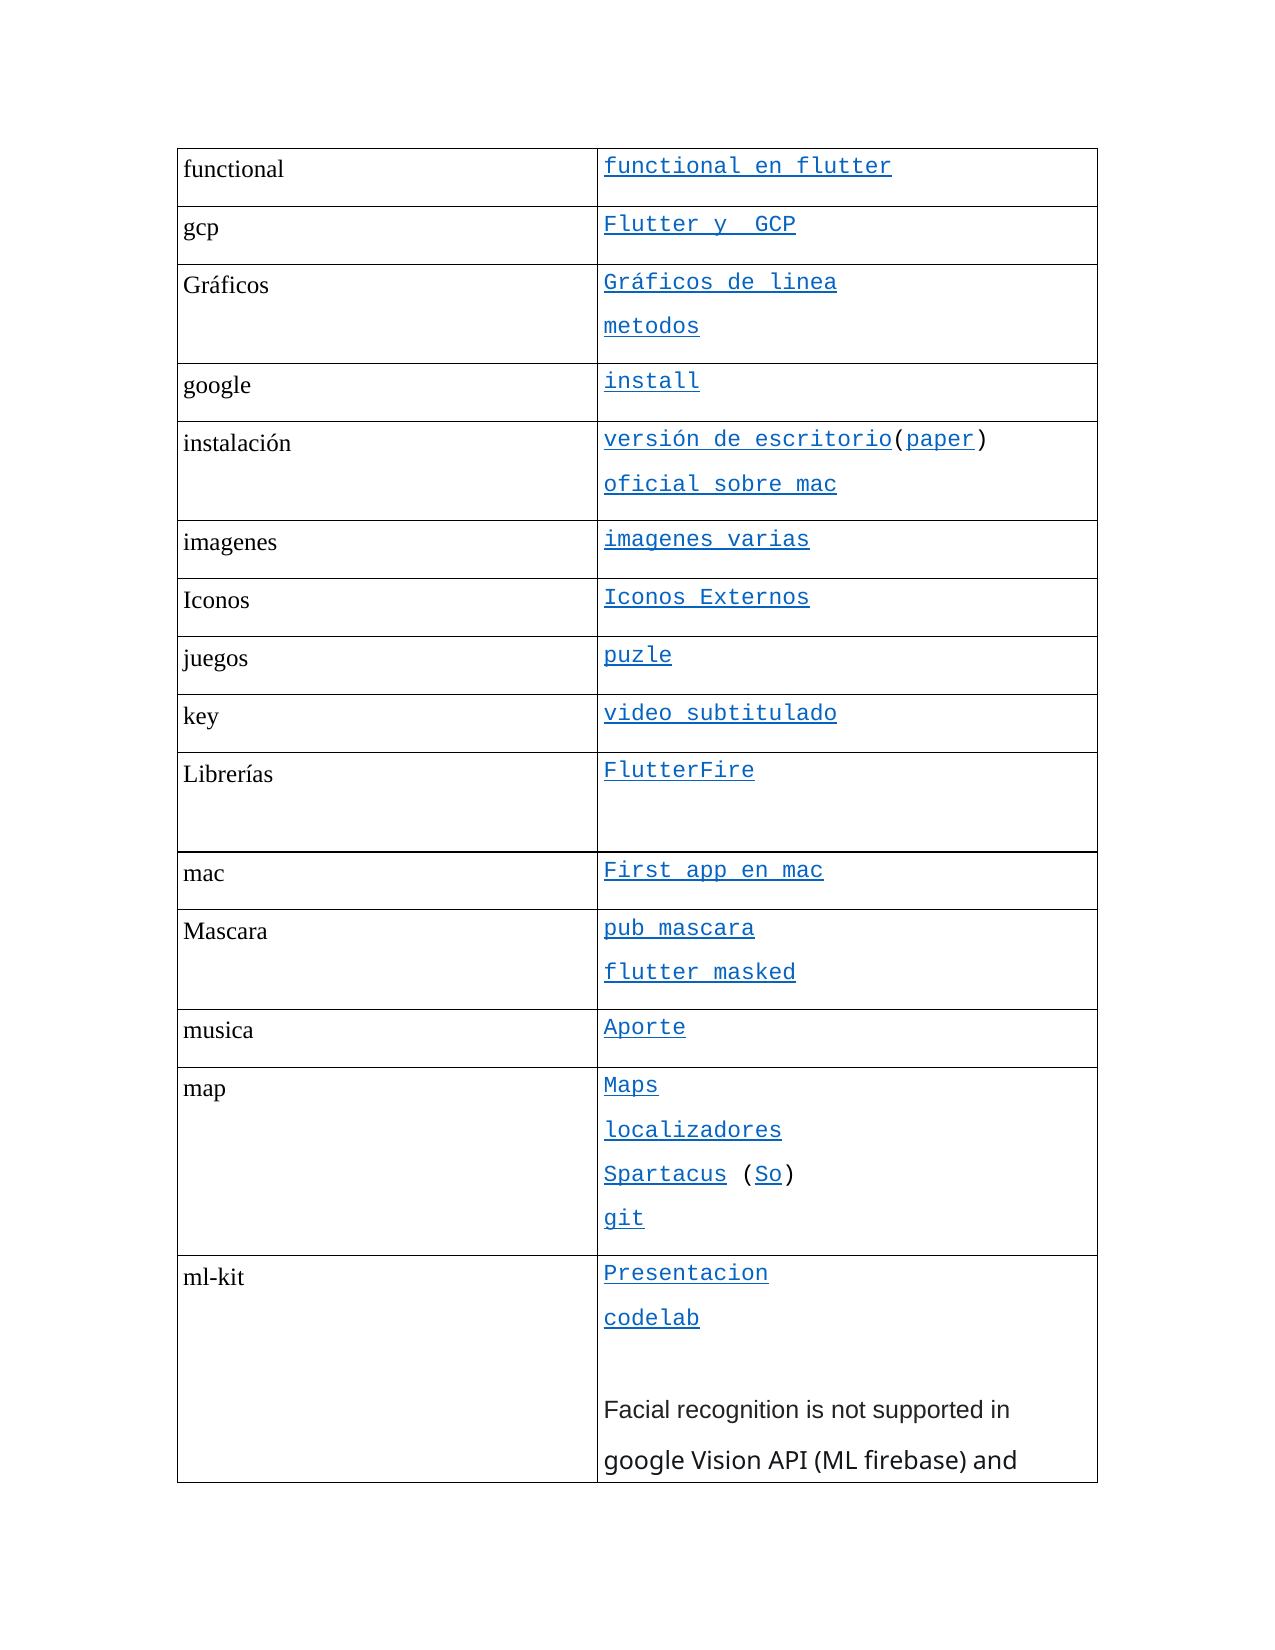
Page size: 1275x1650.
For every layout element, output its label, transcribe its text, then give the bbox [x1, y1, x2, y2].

table_cell FlutterFire [598, 753, 1097, 851]
table_cell functional en flutter [598, 149, 1097, 206]
table_cell gcp [178, 207, 597, 263]
table_cell Mascara [178, 910, 597, 1009]
table_cell ml-kit [178, 1256, 597, 1482]
table_cell juegos [178, 637, 597, 694]
table_cell Flutter y GCP [598, 207, 1097, 263]
table_cell Gráficos [178, 265, 597, 363]
table_cell imagenes varias [598, 521, 1097, 578]
table_cell map [178, 1068, 597, 1255]
table_cell functional [178, 149, 597, 206]
table_cell key [178, 695, 597, 752]
table_cell Librerías [178, 753, 597, 851]
table_cell Maps localizadores Spartacus (So) git [598, 1068, 1097, 1255]
table_cell Aporte [598, 1010, 1097, 1067]
table_cell pub mascara flutter masked [598, 910, 1097, 1009]
table_cell video subtitulado [598, 695, 1097, 752]
table_cell Iconos [178, 579, 597, 636]
table_cell mac [178, 853, 597, 909]
table_cell google [178, 364, 597, 421]
table_cell puzle [598, 637, 1097, 694]
table_cell Presentacion codelab Facial recognition is not supported in google Vision API (ML firebase) and [598, 1256, 1097, 1482]
table_cell install [598, 364, 1097, 421]
table_cell Iconos Externos [598, 579, 1097, 636]
table_cell Gráficos de linea metodos [598, 265, 1097, 363]
table_cell versión de escritorio(paper) oficial sobre mac [598, 422, 1097, 520]
table_cell imagenes [178, 521, 597, 578]
table_cell musica [178, 1010, 597, 1067]
table_cell First app en mac [598, 853, 1097, 909]
table_cell instalación [178, 422, 597, 520]
